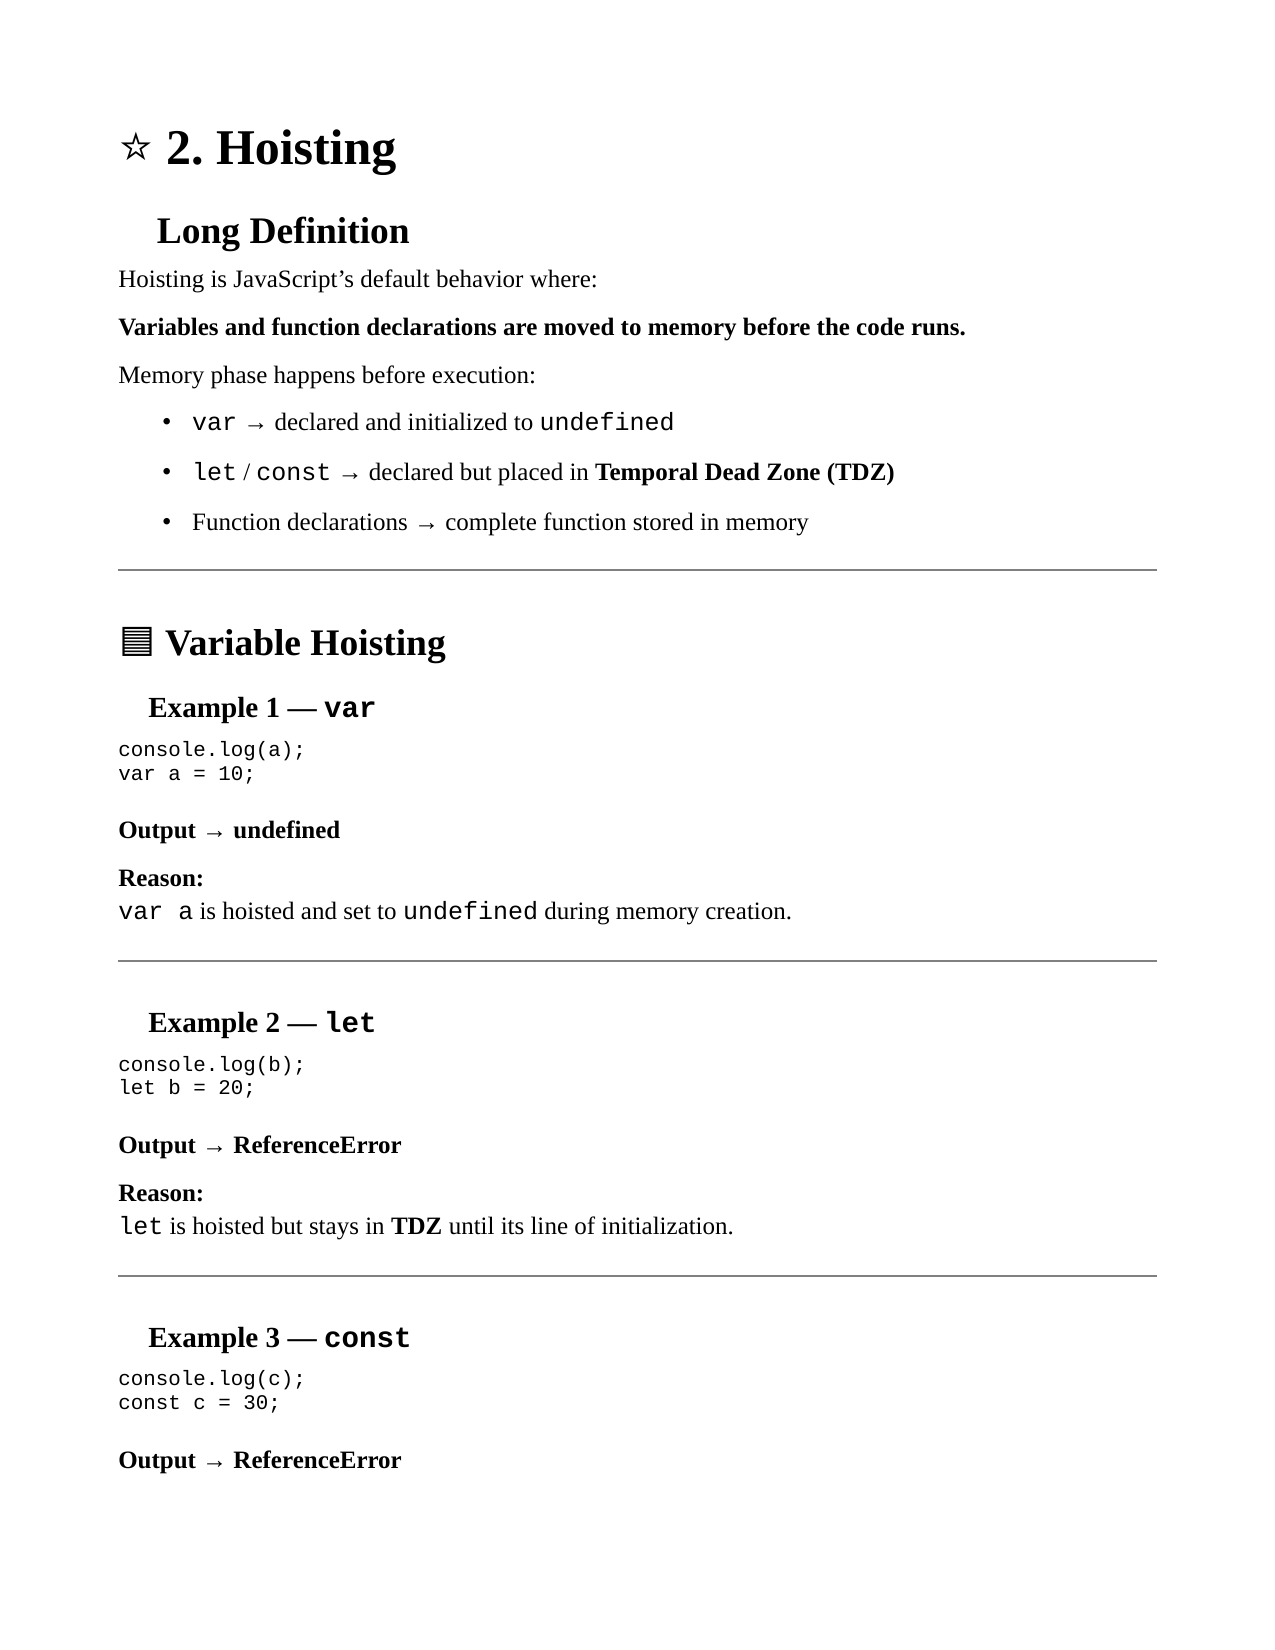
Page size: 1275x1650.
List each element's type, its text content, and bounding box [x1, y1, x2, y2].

subtitle 🟦 Variable Hoisting [118, 620, 1157, 663]
text Reason: let is hoisted but stays in TDZ until its line of initialization. [118, 1178, 1157, 1242]
subtitle ⭐ 2. Hoisting [118, 118, 1157, 176]
text const c = 30; [118, 1392, 1157, 1416]
list Function declarations → complete function stored in memory [162, 507, 1157, 536]
subtitle 🧩 Example 3 — const [118, 1320, 1157, 1356]
list let / const → declared but placed in Temporal Dead Zone (TDZ) [162, 457, 1157, 488]
list var → declared and initialized to undefined [162, 407, 1157, 438]
text console.log(a); [118, 739, 1157, 762]
text console.log(c); [118, 1368, 1157, 1392]
text Output → ReferenceError [118, 1445, 1157, 1474]
text let b = 20; [118, 1077, 1157, 1101]
text Reason: var a is hoisted and set to undefined during memory creation. [118, 863, 1157, 927]
text Output → undefined [118, 816, 1157, 844]
text Memory phase happens before execution: [118, 360, 1157, 388]
subtitle ✅ Long Definition [118, 209, 1157, 252]
text Output → ReferenceError [118, 1130, 1157, 1159]
text var a = 10; [118, 762, 1157, 786]
subtitle 🧩 Example 1 — var [118, 690, 1157, 726]
subtitle 🧩 Example 2 — let [118, 1005, 1157, 1041]
text Hoisting is JavaScript’s default behavior where: [118, 264, 1157, 293]
text Variables and function declarations are moved to memory before the code runs. [118, 312, 1157, 341]
text console.log(b); [118, 1054, 1157, 1077]
